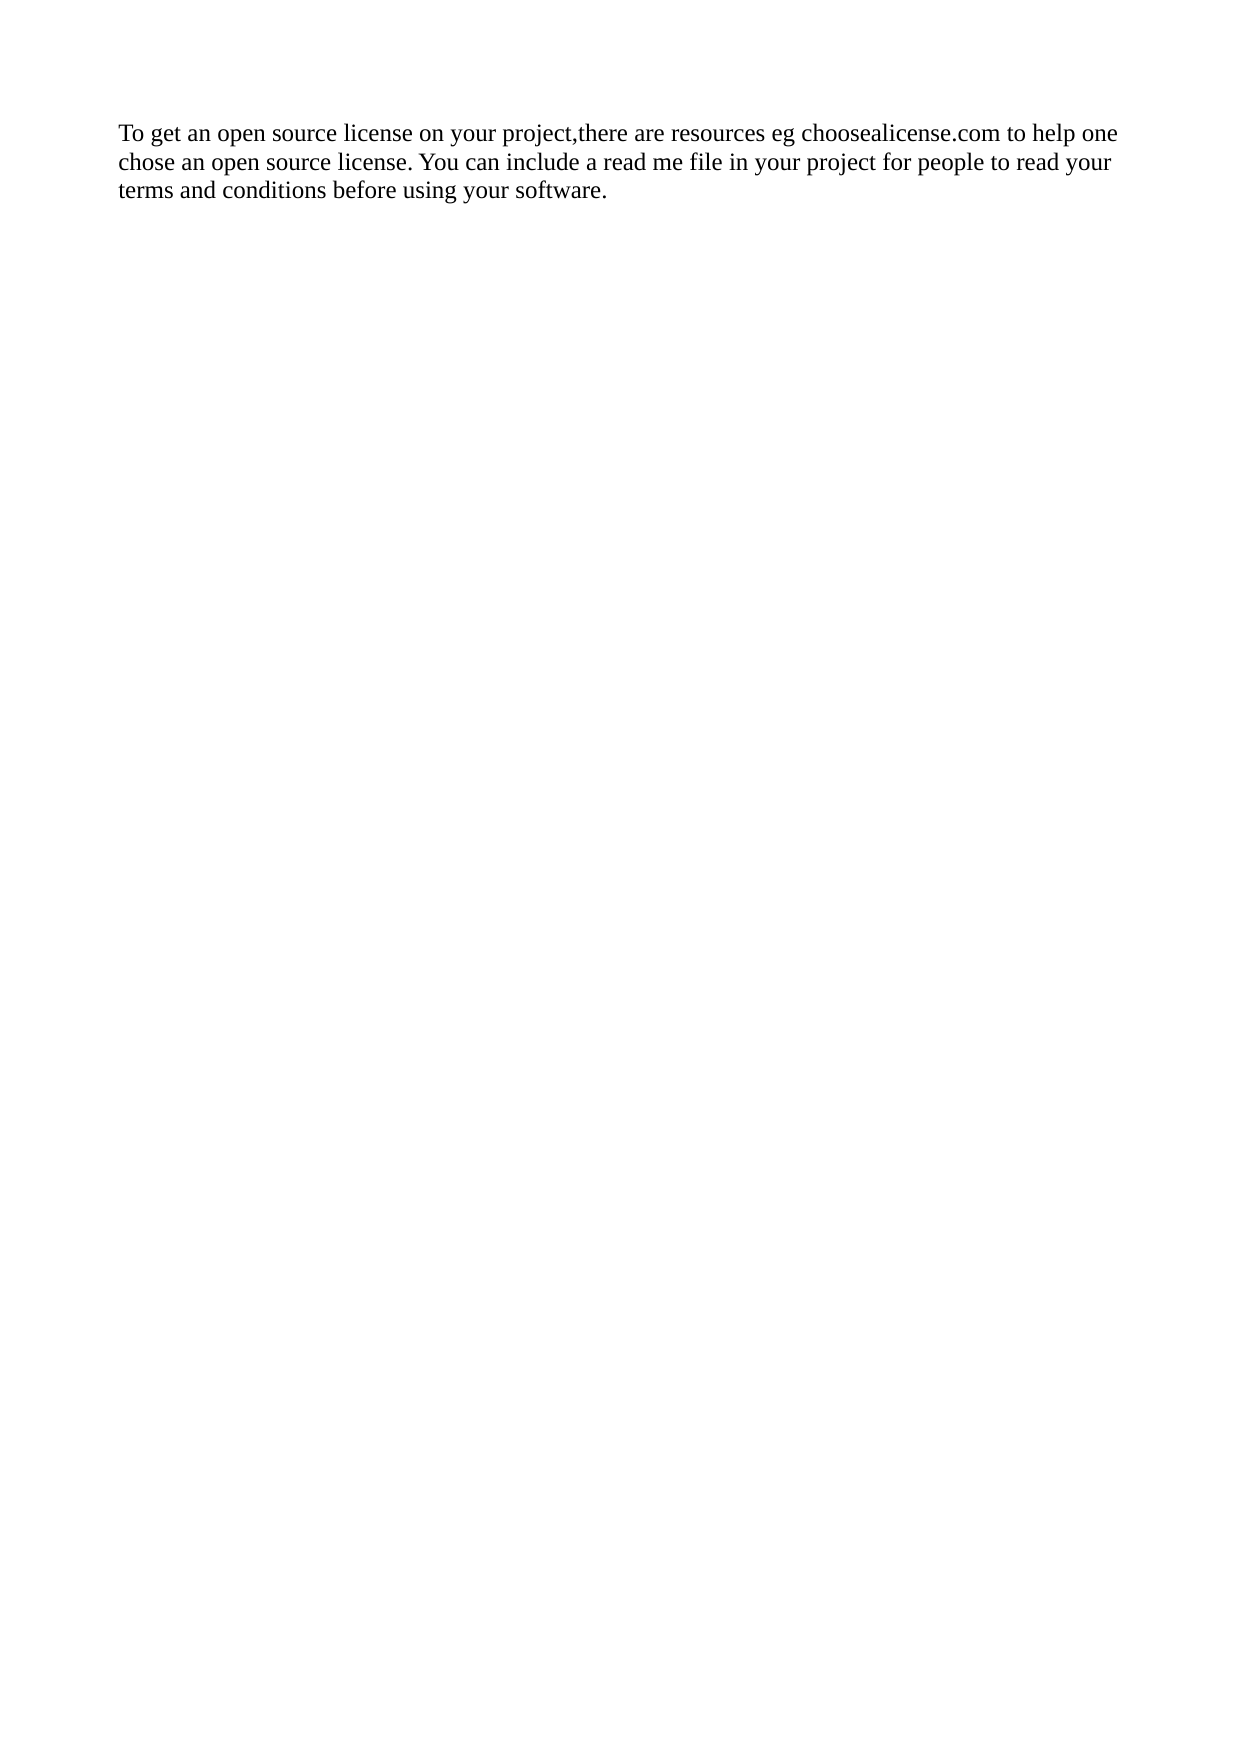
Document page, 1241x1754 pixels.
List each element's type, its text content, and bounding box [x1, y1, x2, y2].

text To get an open source license on your project,there are resources eg choosealicense.com to help one chose an open source license. You can include a read me file in your project for people to read your terms and conditions before using your software. [118, 118, 1122, 204]
